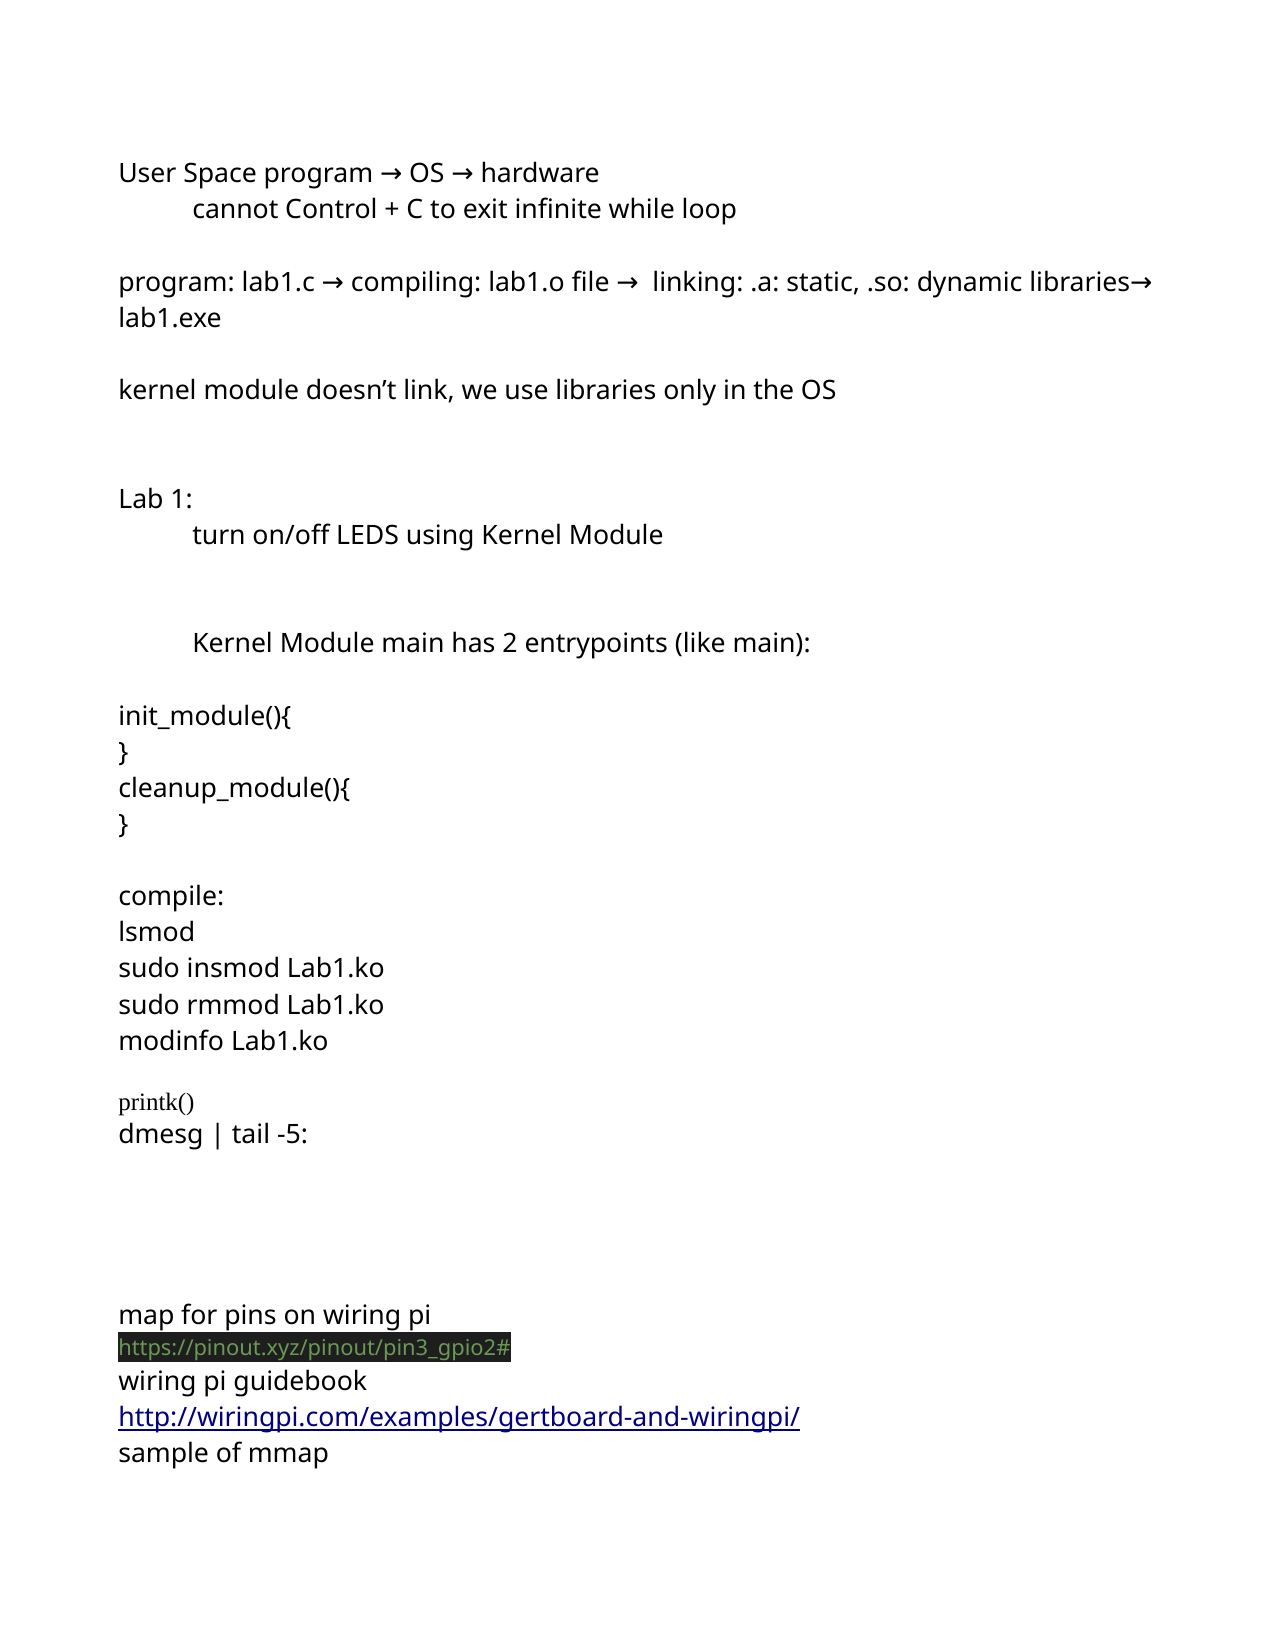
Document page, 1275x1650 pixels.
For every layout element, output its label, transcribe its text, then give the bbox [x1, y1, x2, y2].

text } [118, 805, 1157, 841]
text kernel module doesn’t link, we use libraries only in the OS [118, 371, 1157, 407]
text sample of mmap [118, 1434, 1157, 1471]
text sudo rmmod Lab1.ko [118, 986, 1157, 1022]
text User Space program → OS → hardware [118, 154, 1157, 190]
text compile: [118, 877, 1157, 913]
text map for pins on wiring pi [118, 1296, 1157, 1332]
text printk() [118, 1087, 1157, 1115]
text http://wiringpi.com/examples/gertboard-and-wiringpi/ [118, 1398, 1157, 1434]
text https://pinout.xyz/pinout/pin3_gpio2# [118, 1332, 1157, 1362]
text Kernel Module main has 2 entrypoints (like main): [118, 624, 1157, 660]
text } [118, 733, 1157, 769]
text cleanup_module(){ [118, 769, 1157, 805]
text sudo insmod Lab1.ko [118, 949, 1157, 986]
text cannot Control + C to exit infinite while loop [118, 190, 1157, 227]
text init_module(){ [118, 696, 1157, 733]
text wiring pi guidebook [118, 1362, 1157, 1398]
text lsmod [118, 913, 1157, 949]
text modinfo Lab1.ko [118, 1022, 1157, 1058]
text program: lab1.c → compiling: lab1.o file → linking: .a: static, .so: dynamic libraries→ lab1.exe [118, 263, 1157, 335]
text turn on/off LEDS using Kernel Module [118, 516, 1157, 552]
text Lab 1: [118, 479, 1157, 516]
text dmesg | tail -5: [118, 1115, 1157, 1152]
